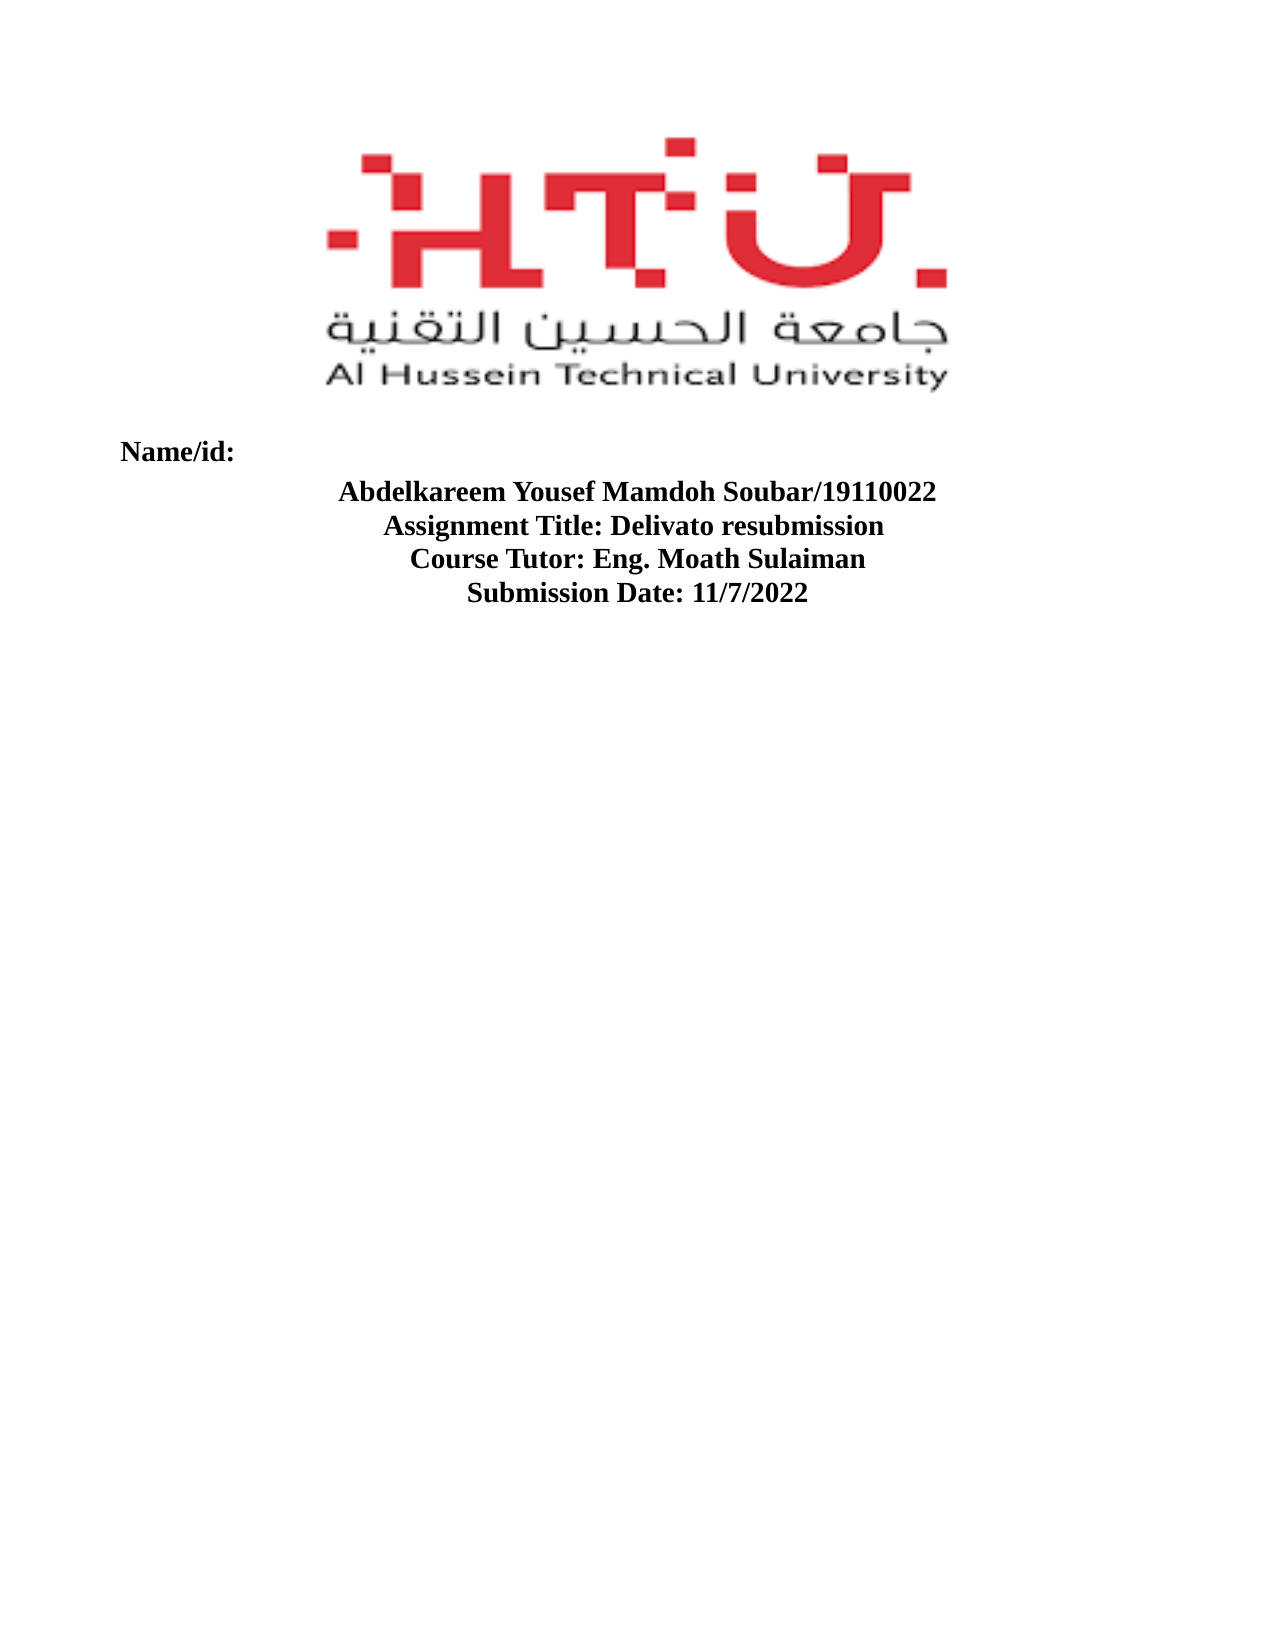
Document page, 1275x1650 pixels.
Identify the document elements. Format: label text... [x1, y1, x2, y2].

picture [255, 0, 1020, 474]
text Course Tutor: Eng. Moath Sulaiman [118, 541, 1157, 575]
text Name/id: Abdelkareem Yousef Mamdoh Soubar/19110022 [118, 434, 1157, 508]
text Assignment Title: Delivato resubmission [118, 508, 1157, 541]
text Submission Date: 11/7/2022 [118, 575, 1157, 608]
